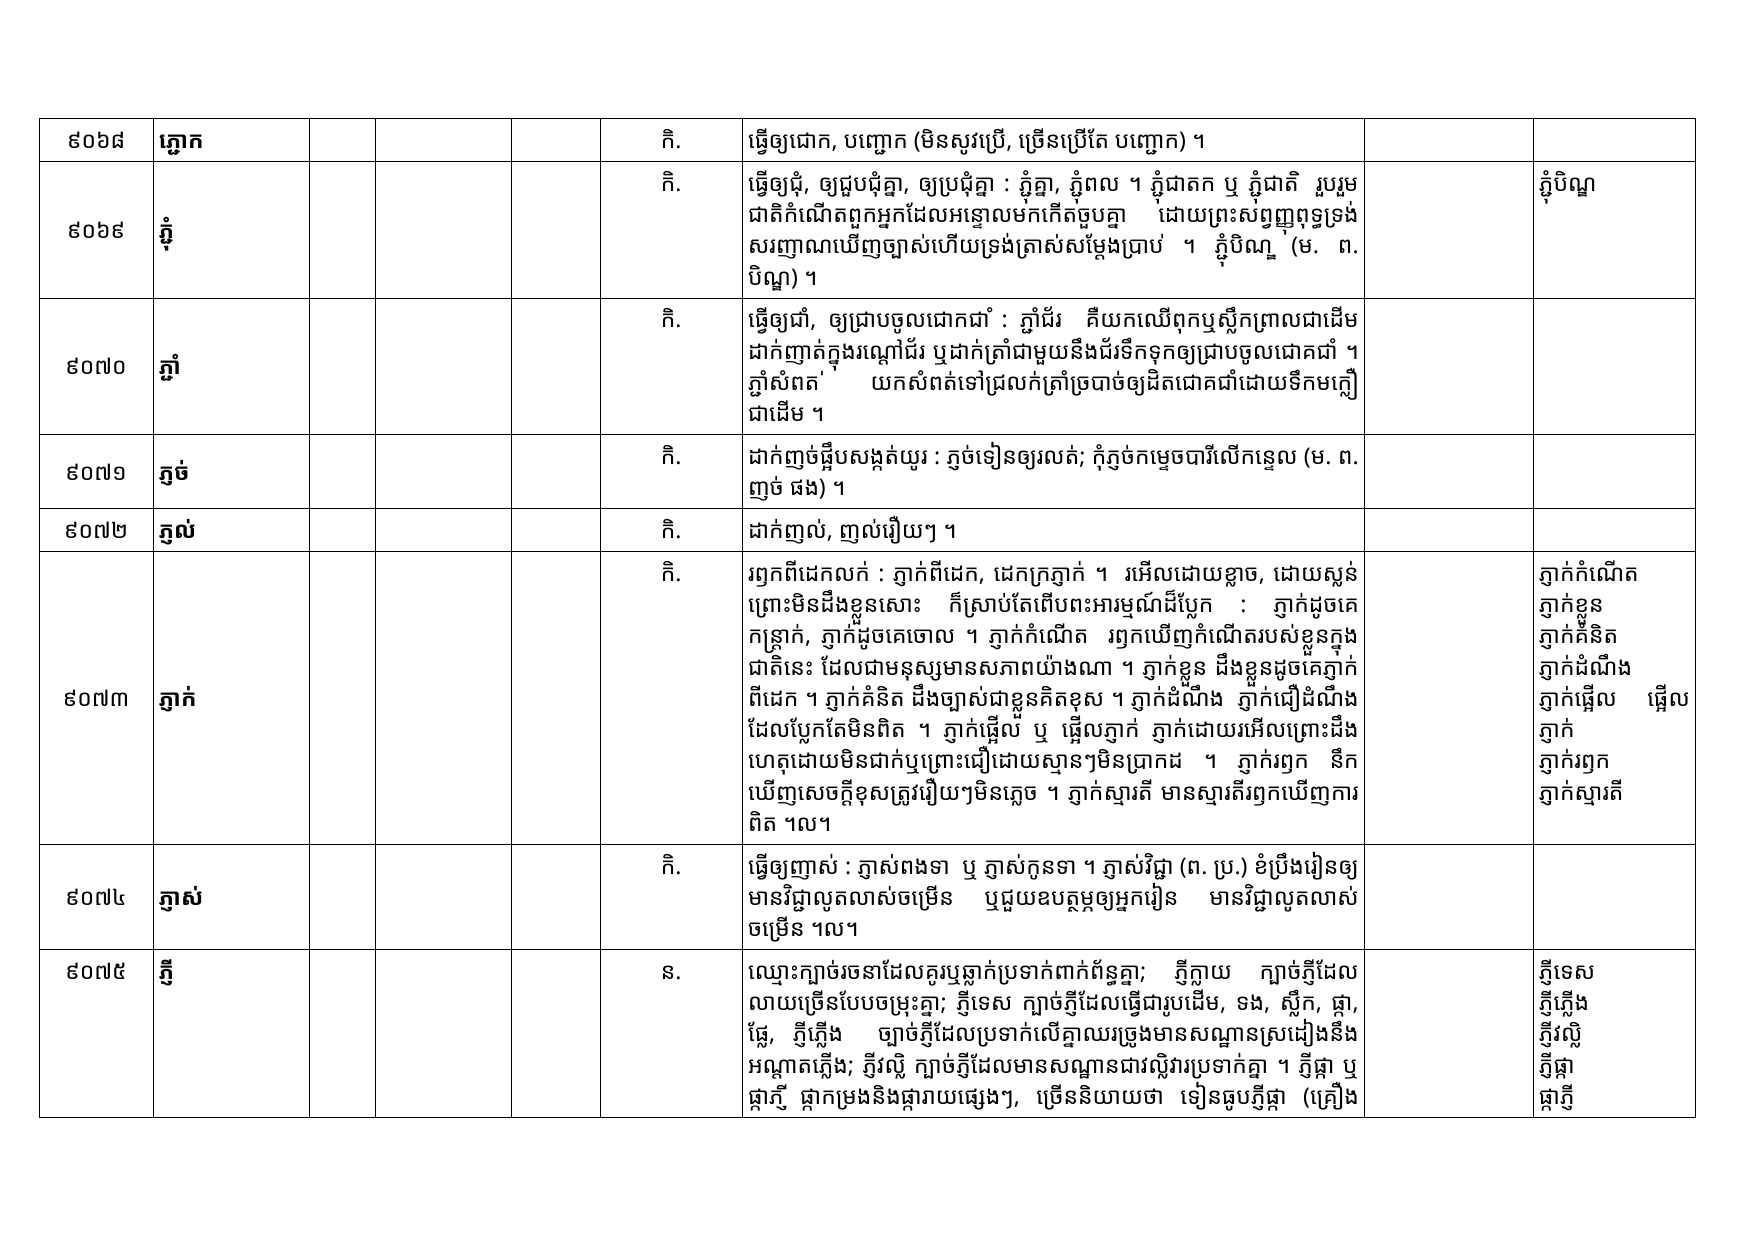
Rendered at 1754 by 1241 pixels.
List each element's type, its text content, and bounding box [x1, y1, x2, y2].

table_cell ឈ្មោះ​ក្បាច់​រចនា​ដែល​គូរ​ឬ​ឆ្លាក់​ប្រទាក់​ពាក់​ព័ន្ធ​គ្នា; ភ្ញី​ក្លាយ ក្បាច់​ភ្ញី​ដែល​លាយ​ច្រើន​បែប​ចម្រុះ​គ្នា; ភ្ញី​ទេស ក្បាច់​ភ្ញី​ដែល​ធ្វើ​ជា​រូប​ដើម, ទង, ស្លឹក, ផ្កា, ផ្លែ, ភ្ញី​ភ្លើង ច្បាច់​ភ្ញី​ដែល​ប្រទាក់​លើ​គ្នា​ឈរ​ច្រូង​មាន​សណ្ឋាន​ស្រដៀង​នឹង​អណ្ដាត​ភ្លើង; ភ្ញី​វល្លិ ក្បាច់​ភ្ញី​ដែល​មាន​សណ្ឋាន​ជា​វល្លិ​វារ​ប្រទាក់​គ្នា ។ ភ្ញី​ផ្កា ឬ ផ្កា​ភ្ញី ផ្កា​កម្រង​និង​ផ្កា​រាយ​ផ្សេង​ៗ, ច្រើន​និយាយ​ថា ទៀន​ធូប​ភ្ញី​ផ្កា (គ្រឿង​ [743, 950, 1364, 1117]
table_cell ភ្ញាស់ [154, 845, 309, 949]
table_cell ធ្វើ​ឲ្យ​ជុំ, ឲ្យ​ជួប​ជុំ​គ្នា, ឲ្យ​ប្រជុំ​គ្នា : ភ្ជុំ​គ្នា, ភ្ជុំ​ពល ។ ភ្ជុំ​ជាតក ឬ ភ្ជុំ​ជាតិ រួប​រួម​ជាតិ​កំណើត​ពួក​អ្នក​ដែល​អន្ទោល​មក​កើត​ចួប​គ្នា ដោយ​ព្រះ​សព្វញ្ញុពុទ្ធ​ទ្រង់​សរញាណ​ឃើញ​ច្បាស់​ហើយ​ទ្រង់​ត្រាស់​សម្ដែង​ប្រាប់ ។ ភ្ជុំ​បិណ្ឌ (ម. ព. បិណ្ឌ) ។ [743, 162, 1364, 297]
table_cell ៩០៧២ [40, 509, 153, 551]
table_cell ន. [601, 950, 742, 1117]
table_cell [512, 552, 600, 844]
table_cell [376, 299, 511, 434]
table_cell [512, 950, 600, 1117]
table_cell [512, 119, 600, 161]
table_cell [310, 950, 375, 1117]
table_cell [376, 119, 511, 161]
table_cell កិ. [601, 162, 742, 297]
table_cell កិ. [601, 845, 742, 949]
table_cell ៩០៧០ [40, 299, 153, 434]
table_cell កិ. [601, 552, 742, 844]
table_cell កិ. [601, 435, 742, 508]
table_cell [376, 950, 511, 1117]
table_cell ភ្ញច់ [154, 435, 309, 508]
table_cell [310, 509, 375, 551]
table_cell [512, 162, 600, 297]
table_cell ៩០៦៨ [40, 119, 153, 161]
table_cell [1534, 119, 1695, 161]
table_cell [376, 845, 511, 949]
table_cell [310, 162, 375, 297]
table_cell [1365, 119, 1533, 161]
table_cell [1365, 299, 1533, 434]
table_cell [1365, 950, 1533, 1117]
table_cell ភ្ញី​ទេស ភ្ញី​ភ្លើង ភ្ញី​វល្លិ ភ្ញី​ផ្កា ផ្កា​ភ្ញី [1534, 950, 1695, 1117]
table_cell ៩០៧១ [40, 435, 153, 508]
table_cell ដាក់​ញច់​ផ្អឹប​សង្កត់​យូរ : ភ្ញច់​ទៀន​ឲ្យ​រលត់; កុំ​ភ្ញច់​កម្ទេច​បារី​លើ​កន្ទេល (ម. ព. ញច់ ផង) ។ [743, 435, 1364, 508]
table_cell ភ្ញាក់ [154, 552, 309, 844]
table_cell ធ្វើ​ឲ្យ​ញាស់ : ភ្ញាស់​ពង​ទា ឬ ភ្ញាស់​កូន​ទា ។ ភ្ញាស់​វិជ្ជា (ព. ប្រ.) ខំ​ប្រឹង​រៀន​ឲ្យ​មាន​វិជ្ជា​លូត​លាស់​ចម្រើន ឬ​ជួយ​ឧបត្ថម្ភ​ឲ្យ​អ្នក​រៀន មាន​វិជ្ជា​លូតលាស់​ចម្រើន ។ល។ [743, 845, 1364, 949]
table_cell ភ្ជុំ [154, 162, 309, 297]
table_cell ភ្ជាំ [154, 299, 309, 434]
table_cell ភ្ជោក [154, 119, 309, 161]
table_cell [1534, 845, 1695, 949]
table_cell កិ. [601, 119, 742, 161]
table_cell ដាក់​ញល់, ញល់​រឿយ​ៗ ។ [743, 509, 1364, 551]
table_cell រឭក​ពី​ដេក​លក់ : ភ្ញាក់​ពី​ដេក, ដេក​ក្រ​ភ្ញាក់ ។ រអើល​ដោយ​ខ្លាច, ដោយ​ស្លន់ ព្រោះ​មិន​ដឹង​ខ្លួន​សោះ ក៏​ស្រាប់​តែ​ពើបពះ​អារម្មណ៍​ដ៏​ប្លែក : ភ្ញាក់​ដូច​គេ​កន្ត្រាក់, ភ្ញាក់​ដូច​គេ​ចោល ។ ភ្ញាក់​កំណើត រឭក​ឃើញ​កំណើត​របស់​ខ្លួន​ក្នុង​ជាតិ​នេះ ដែល​ជា​មនុស្ស​មាន​សភាព​យ៉ាង​ណា ។ ភ្ញាក់​ខ្លួន ដឹង​ខ្លួន​ដូច​គេ​ភ្ញាក់​ពី​ដេក ។ ភ្ញាក់​គំនិត ដឹង​ច្បាស់​ជា​ខ្លួន​គិត​ខុស ។ ភ្ញាក់​ដំណឹង ភ្ញាក់​ជឿ​ដំណឹង​ដែល​ប្លែក​តែ​មិន​ពិត ។ ភ្ញាក់​ផ្អើល ឬ ផ្អើល​ភ្ញាក់ ភ្ញាក់​ដោយ​រអើល​ព្រោះ​ដឹង​ហេតុ​ដោយ​មិន​ជាក់​ឬ​ព្រោះ​ជឿ​ដោយ​ស្មាន​ៗ​មិន​ប្រាកដ ។ ភ្ញាក់​រឭក នឹក​ឃើញ​សេចក្ដី​ខុស​ត្រូវ​រឿយ​ៗ​មិន​ភ្លេច ។ ភ្ញាក់​ស្មារតី មាន​ស្មារតី​រឭក​ឃើញ​ការ​ពិត ។ល។ [743, 552, 1364, 844]
table_cell កិ. [601, 299, 742, 434]
table_cell ភ្ញី [154, 950, 309, 1117]
table_cell ៩០៦៩ [40, 162, 153, 297]
table_cell [376, 162, 511, 297]
table_cell [376, 509, 511, 551]
table_cell [1534, 299, 1695, 434]
table_cell [1365, 162, 1533, 297]
table_cell [376, 552, 511, 844]
table_cell [1534, 435, 1695, 508]
table_cell [1365, 552, 1533, 844]
table_cell ធ្វើ​ឲ្យ​ជោក, បញ្ជោក (មិន​សូវ​ប្រើ, ច្រើន​ប្រើ​តែ បញ្ជោក) ។ [743, 119, 1364, 161]
table_cell [1365, 435, 1533, 508]
table_cell [512, 299, 600, 434]
table_cell [512, 845, 600, 949]
table_cell [512, 509, 600, 551]
table_cell [376, 435, 511, 508]
table_cell ភ្ញាក់​កំណើត ភ្ញាក់​ខ្លួន ភ្ញាក់​គំនិត ភ្ញាក់​ដំណឹង ភ្ញាក់​ផ្អើល ផ្អើល​ភ្ញាក់ ភ្ញាក់​រឭក ភ្ញាក់​ស្មារតី [1534, 552, 1695, 844]
table_cell ៩០៧៤ [40, 845, 153, 949]
table_cell [310, 552, 375, 844]
table_cell [310, 299, 375, 434]
table_cell [310, 435, 375, 508]
table_cell [310, 845, 375, 949]
table_cell [1534, 509, 1695, 551]
table_cell [1365, 845, 1533, 949]
table_cell ធ្វើ​ឲ្យ​ជាំ, ឲ្យ​ជ្រាប​ចូល​ជោកជាំ : ភ្ជាំ​ជ័រ គឺ​យក​ឈើ​ពុក​ឬ​ស្លឹក​ព្រាល​ជាដើម​ដាក់​ញាត់​ក្នុង​រណ្ដៅ​ជ័រ ឬ​ដាក់​ត្រាំ​ជាមួយ​នឹង​ជ័រ​ទឹក​ទុក​ឲ្យ​ជ្រាប​ចូល​ជោគជាំ ។ ភ្ជាំ​សំពត់ យក​សំពត់​ទៅ​ជ្រលក់​ត្រាំ​ច្របាច់​ឲ្យ​ដិត​ជោគជាំ​ដោយ​ទឹក​មក្លឿ​ជាដើម ។ [743, 299, 1364, 434]
table_cell [512, 435, 600, 508]
table_cell ភ្ញល់ [154, 509, 309, 551]
table_cell ៩០៧៥ [40, 950, 153, 1117]
table_cell ៩០៧៣ [40, 552, 153, 844]
table_cell ភ្ជុំ​បិណ្ឌ [1534, 162, 1695, 297]
table_cell [310, 119, 375, 161]
table_cell កិ. [601, 509, 742, 551]
table_cell [1365, 509, 1533, 551]
